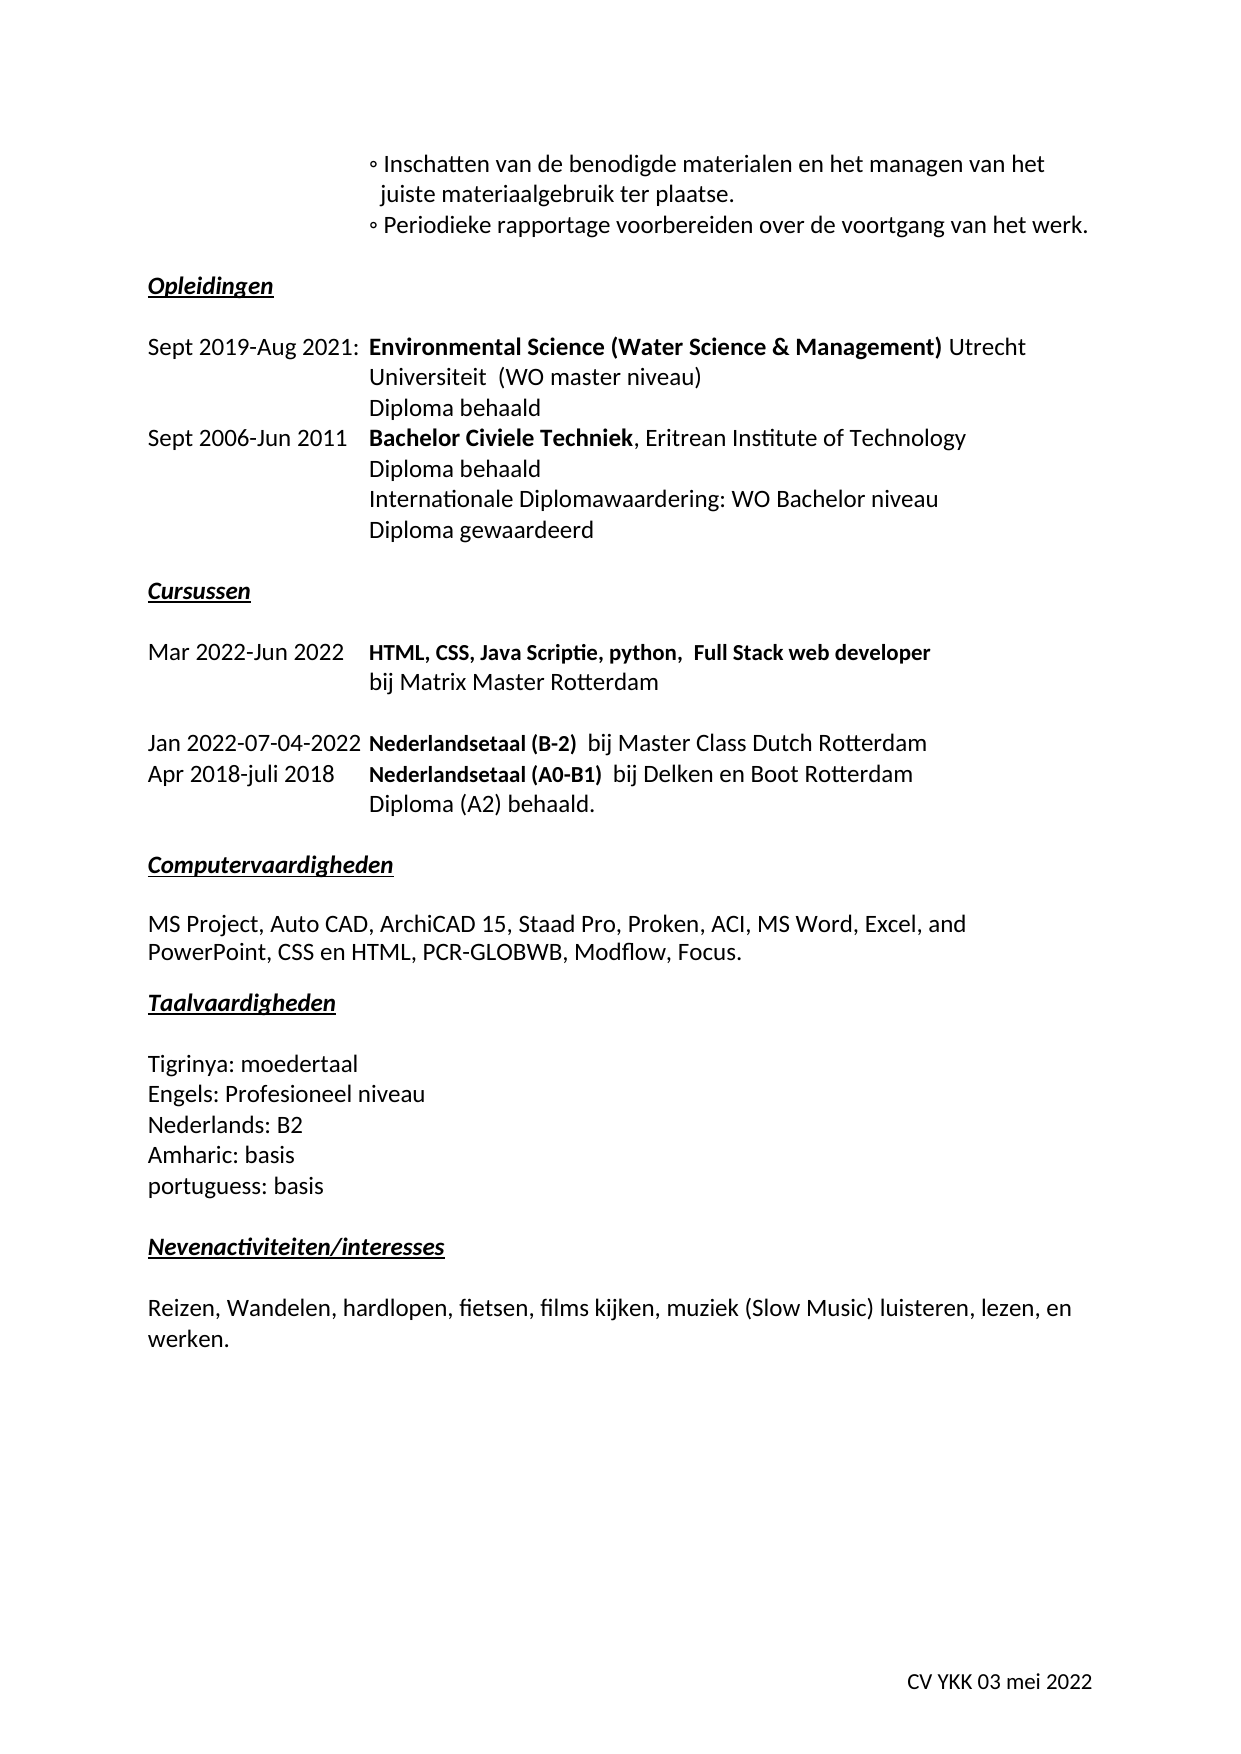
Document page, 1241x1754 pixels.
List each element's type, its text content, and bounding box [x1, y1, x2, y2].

text Nederlands: B2 [148, 1109, 1092, 1140]
text Diploma behaald [148, 392, 1092, 422]
text Diploma (A2) behaald. [369, 789, 1092, 819]
text Amharic: basis [148, 1140, 1092, 1170]
text Internationale Diplomawaardering: WO Bachelor niveau [295, 483, 1092, 514]
text Diploma gewaardeerd [295, 514, 1092, 544]
text portuguess: basis [148, 1170, 1092, 1201]
text Reizen, Wandelen, hardlopen, fietsen, films kijken, muziek (Slow Music) luisteren, lezen, en werken. [148, 1292, 1092, 1353]
text Jan 2022-07-04-2022 Nederlandsetaal (B-2) bij Master Class Dutch Rotterdam [148, 728, 1092, 758]
text Cursussen [148, 575, 1092, 606]
text Diploma behaald [148, 453, 1092, 483]
text juiste materiaalgebruik ter plaatse. [369, 178, 1092, 209]
text ◦ Inschatten van de benodigde materialen en het managen van het [369, 148, 1092, 178]
text Nevenactiviteiten/interesses [148, 1231, 1092, 1262]
text Apr 2018-juli 2018 Nederlandsetaal (A0-B1) bij Delken en Boot Rotterdam [148, 758, 1092, 789]
text Sept 2006-Jun 2011 Bachelor Civiele Techniek, Eritrean Institute of Technology [148, 422, 1092, 453]
text Opleidingen [148, 270, 1092, 300]
text ◦ Periodieke rapportage voorbereiden over de voortgang van het werk. [369, 209, 1092, 239]
text Universiteit (WO master niveau) [369, 361, 1092, 392]
text Engels: Profesioneel niveau [148, 1079, 1092, 1109]
text Computervaardigheden [148, 850, 1092, 880]
text Sept 2019-Aug 2021: Environmental Science (Water Science & Management) Utrecht [148, 331, 1092, 361]
text Mar 2022-Jun 2022 HTML, CSS, Java Scriptie, python, Full Stack web developer bij Matrix Master Rotterdam [148, 636, 1092, 697]
text Taalvaardigheden [148, 987, 1092, 1018]
text MS Project, Auto CAD, ArchiCAD 15, Staad Pro, Proken, ACI, MS Word, Excel, and PowerPoint, CSS en HTML, PCR-GLOBWB, Modflow, Focus. [148, 911, 1092, 966]
text Tigrinya: moedertaal [148, 1048, 1092, 1079]
